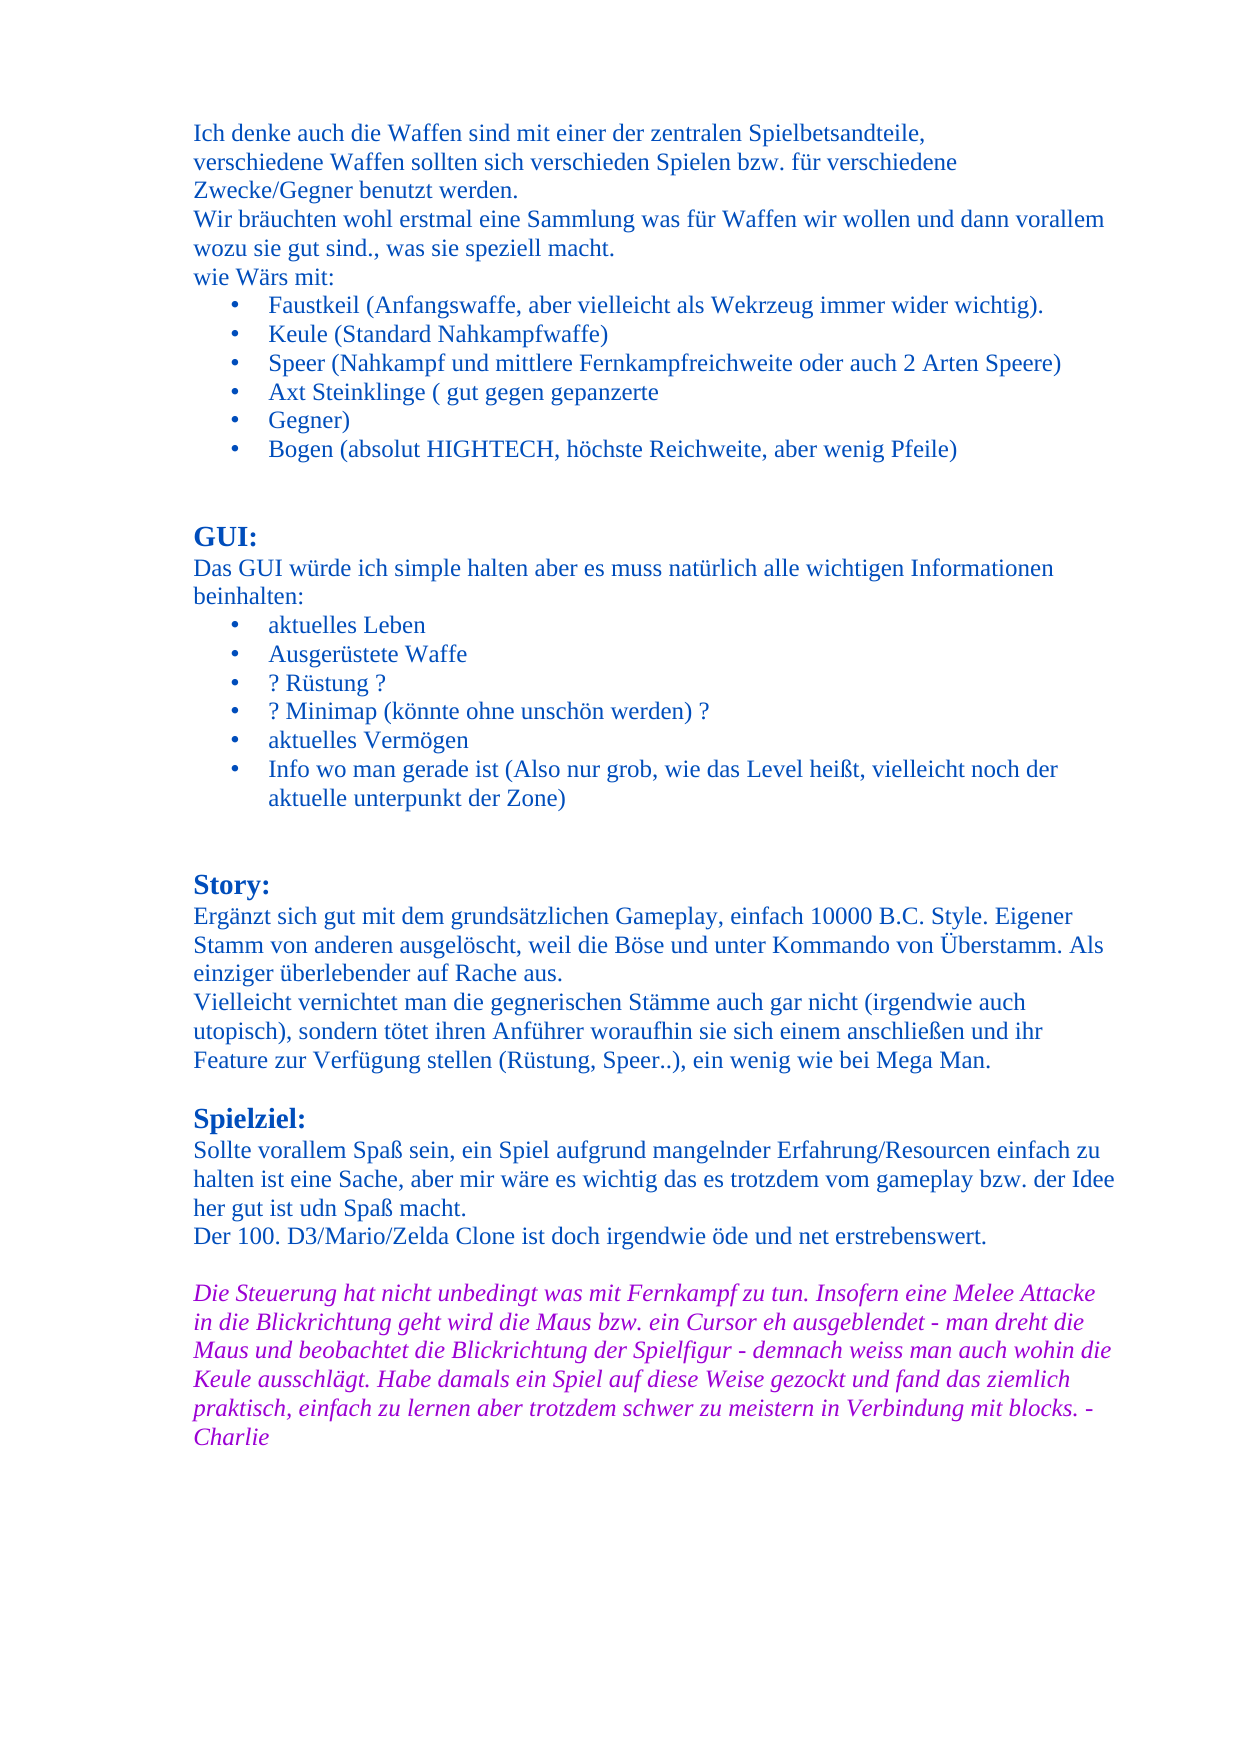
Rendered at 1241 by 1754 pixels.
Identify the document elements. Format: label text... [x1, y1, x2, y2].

list Speer (Nahkampf und mittlere Fernkampfreichweite oder auch 2 Arten Speere) [231, 348, 1122, 377]
text Wir bräuchten wohl erstmal eine Sammlung was für Waffen wir wollen und dann vorallem wozu sie gut sind., was sie speziell macht. [193, 204, 1122, 262]
text Story: [193, 867, 1122, 901]
text Das GUI würde ich simple halten aber es muss natürlich alle wichtigen Informationen beinhalten: [193, 553, 1122, 610]
list Bogen (absolut HIGHTECH, höchste Reichweite, aber wenig Pfeile) [231, 434, 1122, 463]
list Keule (Standard Nahkampfwaffe) [231, 319, 1122, 348]
text Der 100. D3/Mario/Zelda Clone ist doch irgendwie öde und net erstrebenswert. [193, 1221, 1122, 1250]
list Faustkeil (Anfangswaffe, aber vielleicht als Wekrzeug immer wider wichtig). [231, 291, 1122, 319]
list aktuelles Vermögen [231, 725, 1122, 754]
list Ausgerüstete Waffe [231, 639, 1122, 668]
list ? Rüstung ? [231, 668, 1122, 696]
list Gegner) [231, 406, 1122, 434]
text Spielziel: [193, 1102, 1122, 1135]
list aktuelles Leben [231, 610, 1122, 639]
text Sollte vorallem Spaß sein, ein Spiel aufgrund mangelnder Erfahrung/Resourcen einfach zu halten ist eine Sache, aber mir wäre es wichtig das es trotzdem vom gameplay bzw. der Idee her gut ist udn Spaß macht. [193, 1135, 1122, 1221]
text verschiedene Waffen sollten sich verschieden Spielen bzw. für verschiedene Zwecke/Gegner benutzt werden. [193, 147, 1122, 204]
text Vielleicht vernichtet man die gegnerischen Stämme auch gar nicht (irgendwie auch utopisch), sondern tötet ihren Anführer woraufhin sie sich einem anschließen und ihr Feature zur Verfügung stellen (Rüstung, Speer..), ein wenig wie bei Mega Man. [193, 987, 1122, 1073]
text Die Steuerung hat nicht unbedingt was mit Fernkampf zu tun. Insofern eine Melee Attacke in die Blickrichtung geht wird die Maus bzw. ein Cursor eh ausgeblendet - man dreht die Maus und beobachtet die Blickrichtung der Spielfigur - demnach weiss man auch wohin die Keule ausschlägt. Habe damals ein Spiel auf diese Weise gezockt und fand das ziemlich praktisch, einfach zu lernen aber trotzdem schwer zu meistern in Verbindung mit blocks. - Charlie [193, 1278, 1122, 1451]
list Info wo man gerade ist (Also nur grob, wie das Level heißt, vielleicht noch der aktuelle unterpunkt der Zone) [231, 754, 1122, 811]
list ? Minimap (könnte ohne unschön werden) ? [231, 696, 1122, 725]
text Ergänzt sich gut mit dem grundsätzlichen Gameplay, einfach 10000 B.C. Style. Eigener Stamm von anderen ausgelöscht, weil die Böse und unter Kommando von Überstamm. Als einziger überlebender auf Rache aus. [193, 901, 1122, 987]
text GUI: [193, 519, 1122, 553]
list Axt Steinklinge ( gut gegen gepanzerte [231, 377, 1122, 406]
text wie Wärs mit: [193, 262, 1122, 291]
text Ich denke auch die Waffen sind mit einer der zentralen Spielbetsandteile, [193, 118, 1122, 147]
